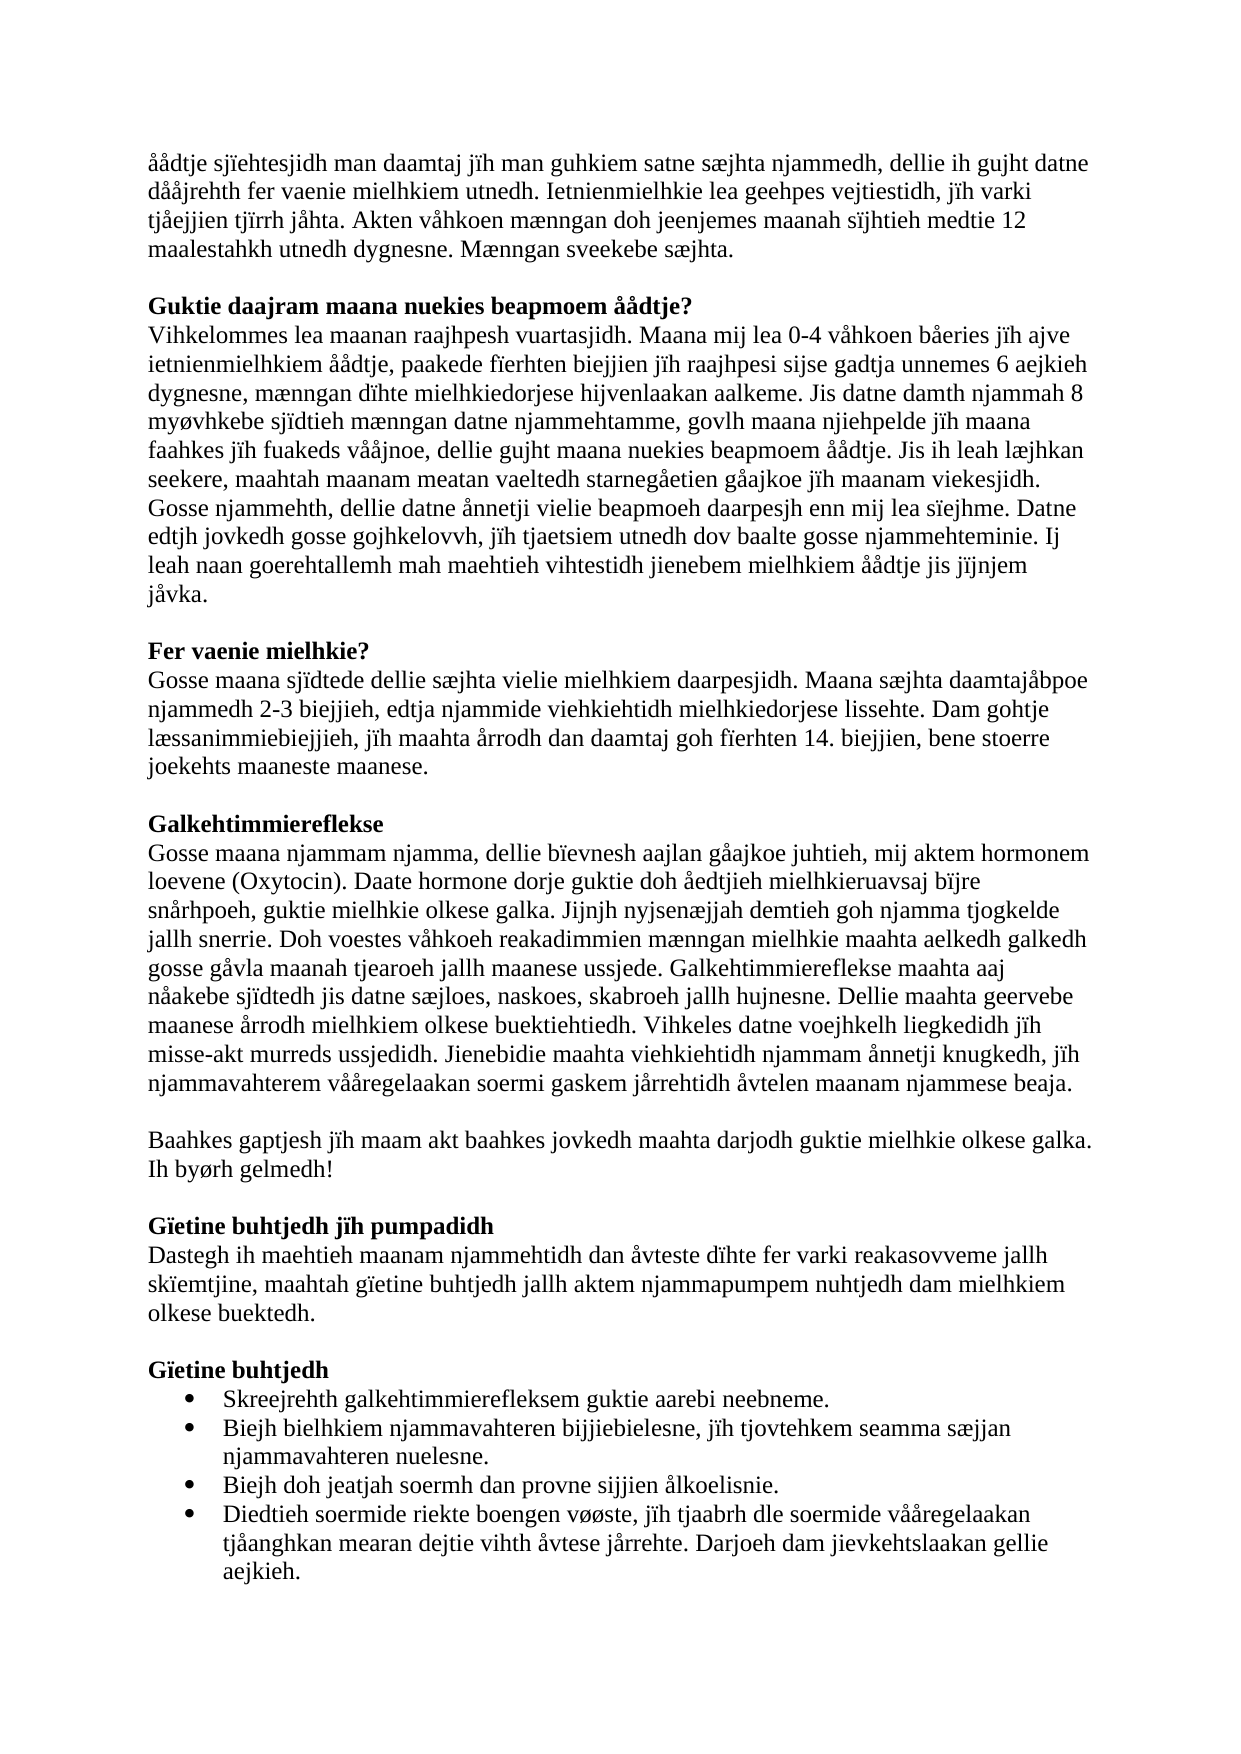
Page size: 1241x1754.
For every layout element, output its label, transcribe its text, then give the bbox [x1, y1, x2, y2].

text Dastegh ih maehtieh maanam njammehtidh dan åvteste dïhte fer varki reakasovveme jallh skïemtjine, maahtah gïetine buhtjedh jallh aktem njammapumpem nuhtjedh dam mielhkiem olkese buektedh. [148, 1240, 1093, 1326]
list Biejh doh jeatjah soermh dan provne sijjien ålkoelisnie. [185, 1470, 1093, 1499]
text Baahkes gaptjesh jïh maam akt baahkes jovkedh maahta darjodh guktie mielhkie olkese galka. Ih byørh gelmedh! [148, 1125, 1093, 1183]
text Gïetine buhtjedh jïh pumpadidh [148, 1211, 1093, 1240]
text Gïetine buhtjedh [148, 1355, 1093, 1384]
text Fer vaenie mielhkie? [148, 636, 1093, 665]
list Biejh bielhkiem njammavahteren bijjiebielesne, jïh tjovtehkem seamma sæjjan njammavahteren nuelesne. [185, 1413, 1093, 1470]
text Galkehtimmiereflekse [148, 809, 1093, 838]
text Vihkelommes lea maanan raajhpesh vuartasjidh. Maana mij lea 0-4 våhkoen båeries jïh ajve ietnienmielhkiem åådtje, paakede fïerhten biejjien jïh raajhpesi sijse gadtja unnemes 6 aejkieh dygnesne, mænngan dïhte mielhkiedorjese hijvenlaakan aalkeme. Jis datne damth njammah 8 myøvhkebe sjïdtieh mænngan datne njammehtamme, govlh maana njiehpelde jïh maana faahkes jïh fuakeds vååjnoe, dellie gujht maana nuekies beapmoem åådtje. Jis ih leah læjhkan seekere, maahtah maanam meatan vaeltedh starnegåetien gåajkoe jïh maanam viekesjidh. Gosse njammehth, dellie datne ånnetji vielie beapmoeh daarpesjh enn mij lea sïejhme. Datne edtjh jovkedh gosse gojhkelovvh, jïh tjaetsiem utnedh dov baalte gosse njammehteminie. Ij leah naan goerehtallemh mah maehtieh vihtestidh jienebem mielhkiem åådtje jis jïjnjem jåvka. [148, 320, 1093, 608]
text Gosse maana sjïdtede dellie sæjhta vielie mielhkiem daarpesjidh. Maana sæjhta daamtajåbpoe njammedh 2-3 biejjieh, edtja njammide viehkiehtidh mielhkiedorjese lissehte. Dam gohtje læssanimmiebiejjieh, jïh maahta årrodh dan daamtaj goh fïerhten 14. biejjien, bene stoerre joekehts maaneste maanese. [148, 665, 1093, 780]
text Guktie daajram maana nuekies beapmoem åådtje? [148, 291, 1093, 320]
text Gosse maana njammam njamma, dellie bïevnesh aajlan gåajkoe juhtieh, mij aktem hormonem loevene (Oxytocin). Daate hormone dorje guktie doh åedtjieh mielhkieruavsaj bïjre snårhpoeh, guktie mielhkie olkese galka. Jijnjh nyjsenæjjah demtieh goh njamma tjogkelde jallh snerrie. Doh voestes våhkoeh reakadimmien mænngan mielhkie maahta aelkedh galkedh gosse gåvla maanah tjearoeh jallh maanese ussjede. Galkehtimmiereflekse maahta aaj nåakebe sjïdtedh jis datne sæjloes, naskoes, skabroeh jallh hujnesne. Dellie maahta geervebe maanese årrodh mielhkiem olkese buektiehtiedh. Vihkeles datne voejhkelh liegkedidh jïh misse-akt murreds ussjedidh. Jienebidie maahta viehkiehtidh njammam ånnetji knugkedh, jïh njammavahterem vååregelaakan soermi gaskem jårrehtidh åvtelen maanam njammese beaja. [148, 838, 1093, 1096]
list Skreejrehth galkehtimmierefleksem guktie aarebi neebneme. [185, 1384, 1093, 1413]
text åådtje sjïehtesjidh man daamtaj jïh man guhkiem satne sæjhta njammedh, dellie ih gujht datne dååjrehth fer vaenie mielhkiem utnedh. Ietnienmielhkie lea geehpes vejtiestidh, jïh varki tjåejjien tjïrrh jåhta. Akten våhkoen mænngan doh jeenjemes maanah sïjhtieh medtie 12 maalestahkh utnedh dygnesne. Mænngan sveekebe sæjhta. [148, 148, 1093, 263]
list Diedtieh soermide riekte boengen vøøste, jïh tjaabrh dle soermide vååregelaakan tjåanghkan mearan dejtie vihth åvtese jårrehte. Darjoeh dam jievkehtslaakan gellie aejkieh. [185, 1499, 1093, 1585]
